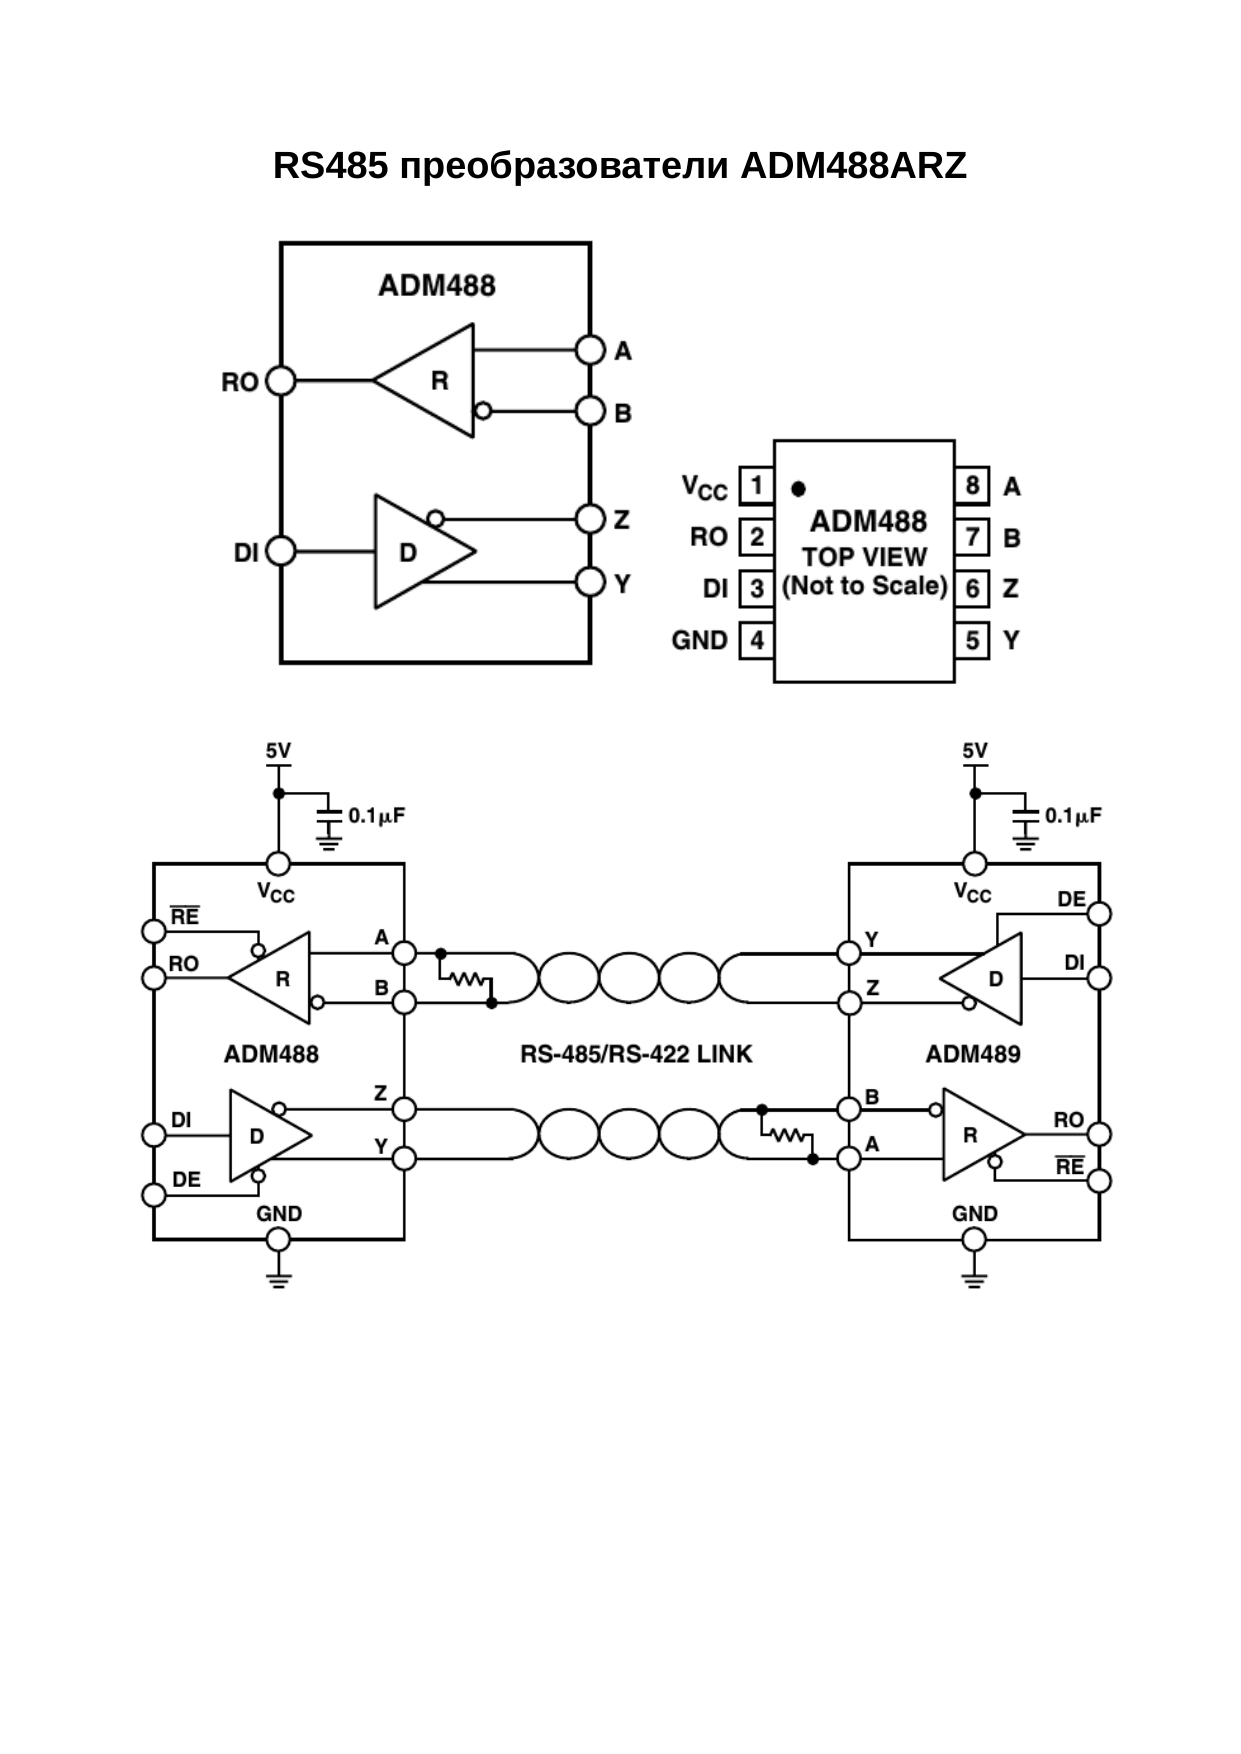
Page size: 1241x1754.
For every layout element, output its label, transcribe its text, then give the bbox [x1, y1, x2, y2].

subtitle RS485 преобразователи ADM488ARZ [118, 143, 1122, 187]
picture [118, 725, 1123, 1305]
picture [204, 199, 1036, 706]
